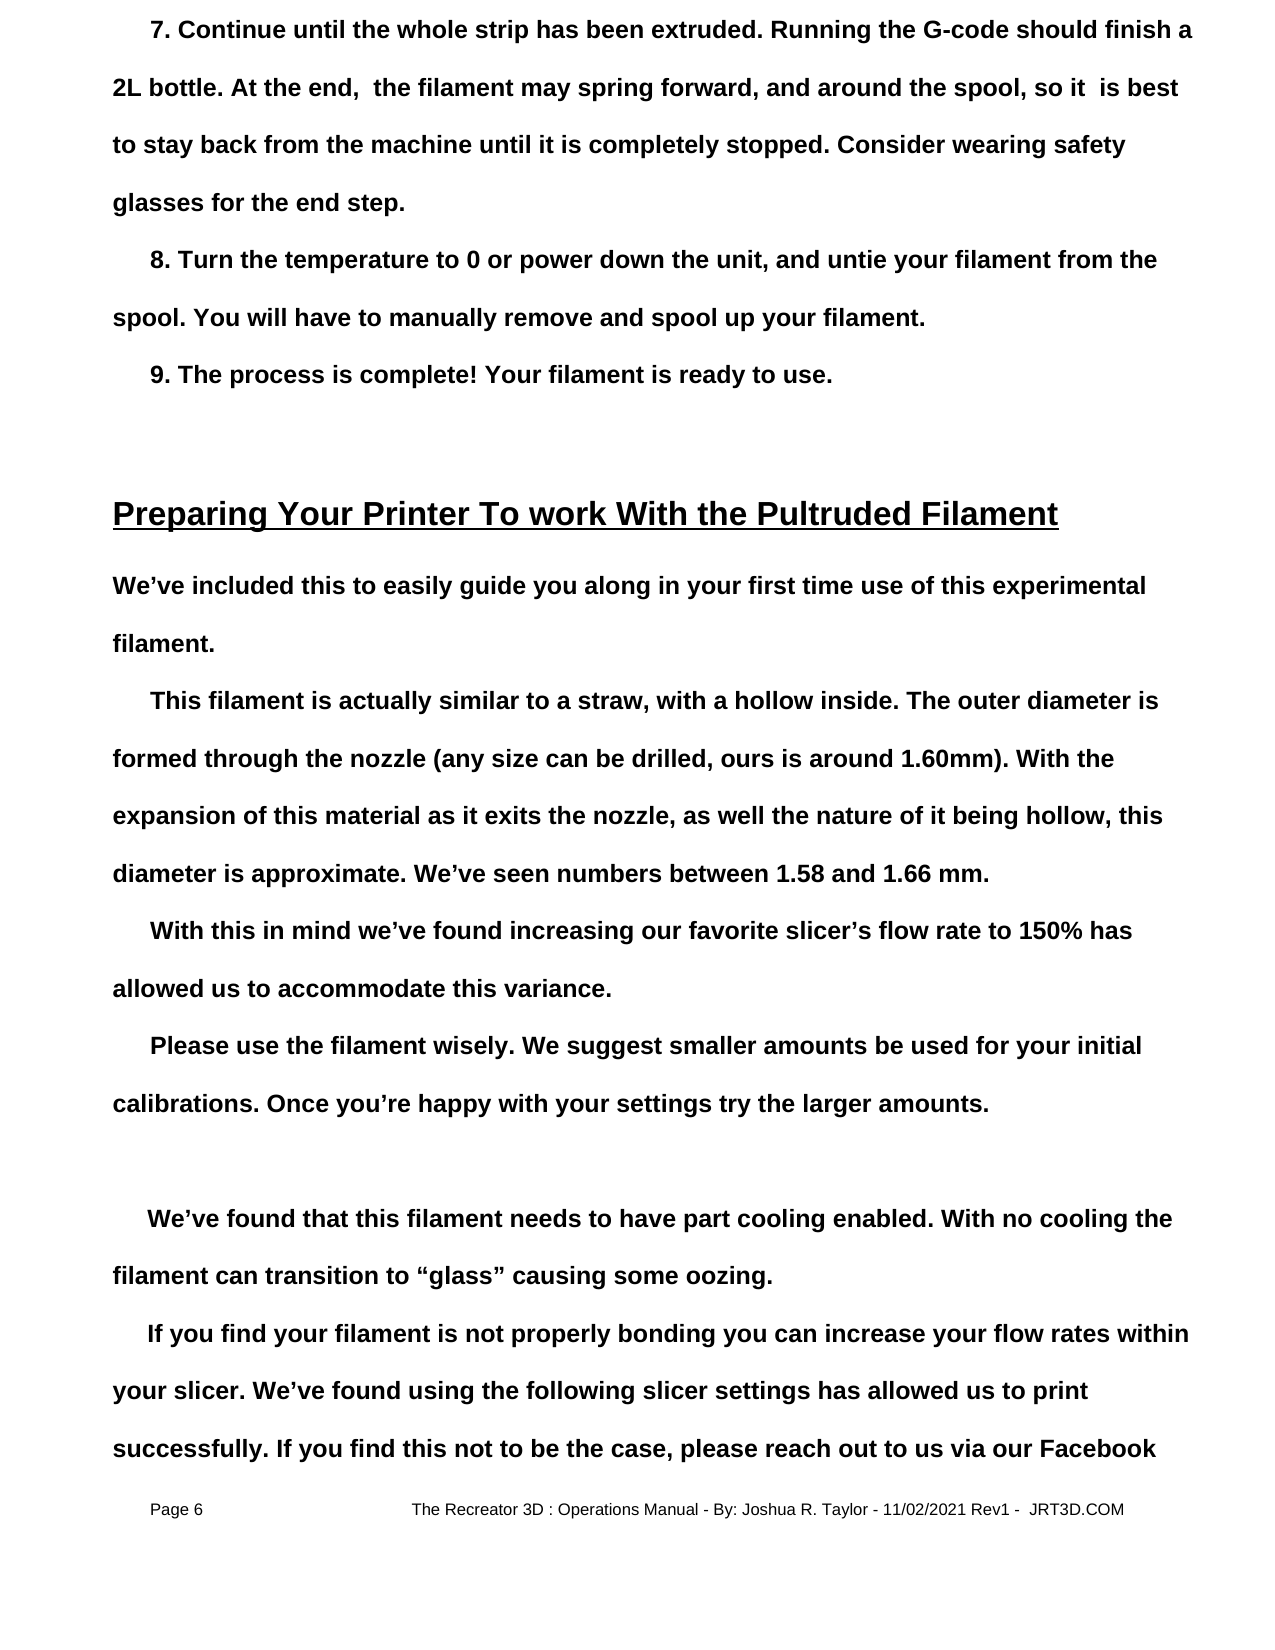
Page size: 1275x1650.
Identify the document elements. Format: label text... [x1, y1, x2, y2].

text We’ve included this to easily guide you along in your first time use of this experimental filament. [112, 571, 1200, 657]
text This filament is actually similar to a straw, with a hollow inside. The outer diameter is formed through the nozzle (any size can be drilled, ours is around 1.60mm). With the expansion of this material as it exits the nozzle, as well the nature of it being hollow, this diameter is approximate. We’ve seen numbers between 1.58 and 1.66 mm. [112, 686, 1200, 887]
text 8. Turn the temperature to 0 or power down the unit, and untie your filament from the spool. You will have to manually remove and spool up your filament. [112, 245, 1200, 331]
text With this in mind we’ve found increasing our favorite slicer’s flow rate to 150% has allowed us to accommodate this variance. [112, 916, 1200, 1002]
text Preparing Your Printer To work With the Pultruded Filament [112, 494, 1200, 533]
text 7. Continue until the whole strip has been extruded. Running the G-code should finish a 2L bottle. At the end, the filament may spring forward, and around the spool, so it is best to stay back from the machine until it is completely stopped. Consider wearing safety glasses for the end step. [112, 15, 1200, 216]
text 9. The process is complete! Your filament is ready to use. [112, 360, 1200, 389]
text Please use the filament wisely. We suggest smaller amounts be used for your initial calibrations. Once you’re happy with your settings try the larger amounts. We’ve found that this filament needs to have part cooling enabled. With no cooling the filament can transition to “glass” causing some oozing. If you find your filament is not properly bonding you can increase your flow rates within your slicer. We’ve found using the following slicer settings has allowed us to print successfully. If you find this not to be the case, please reach out to us via our Facebook [112, 1031, 1200, 1462]
